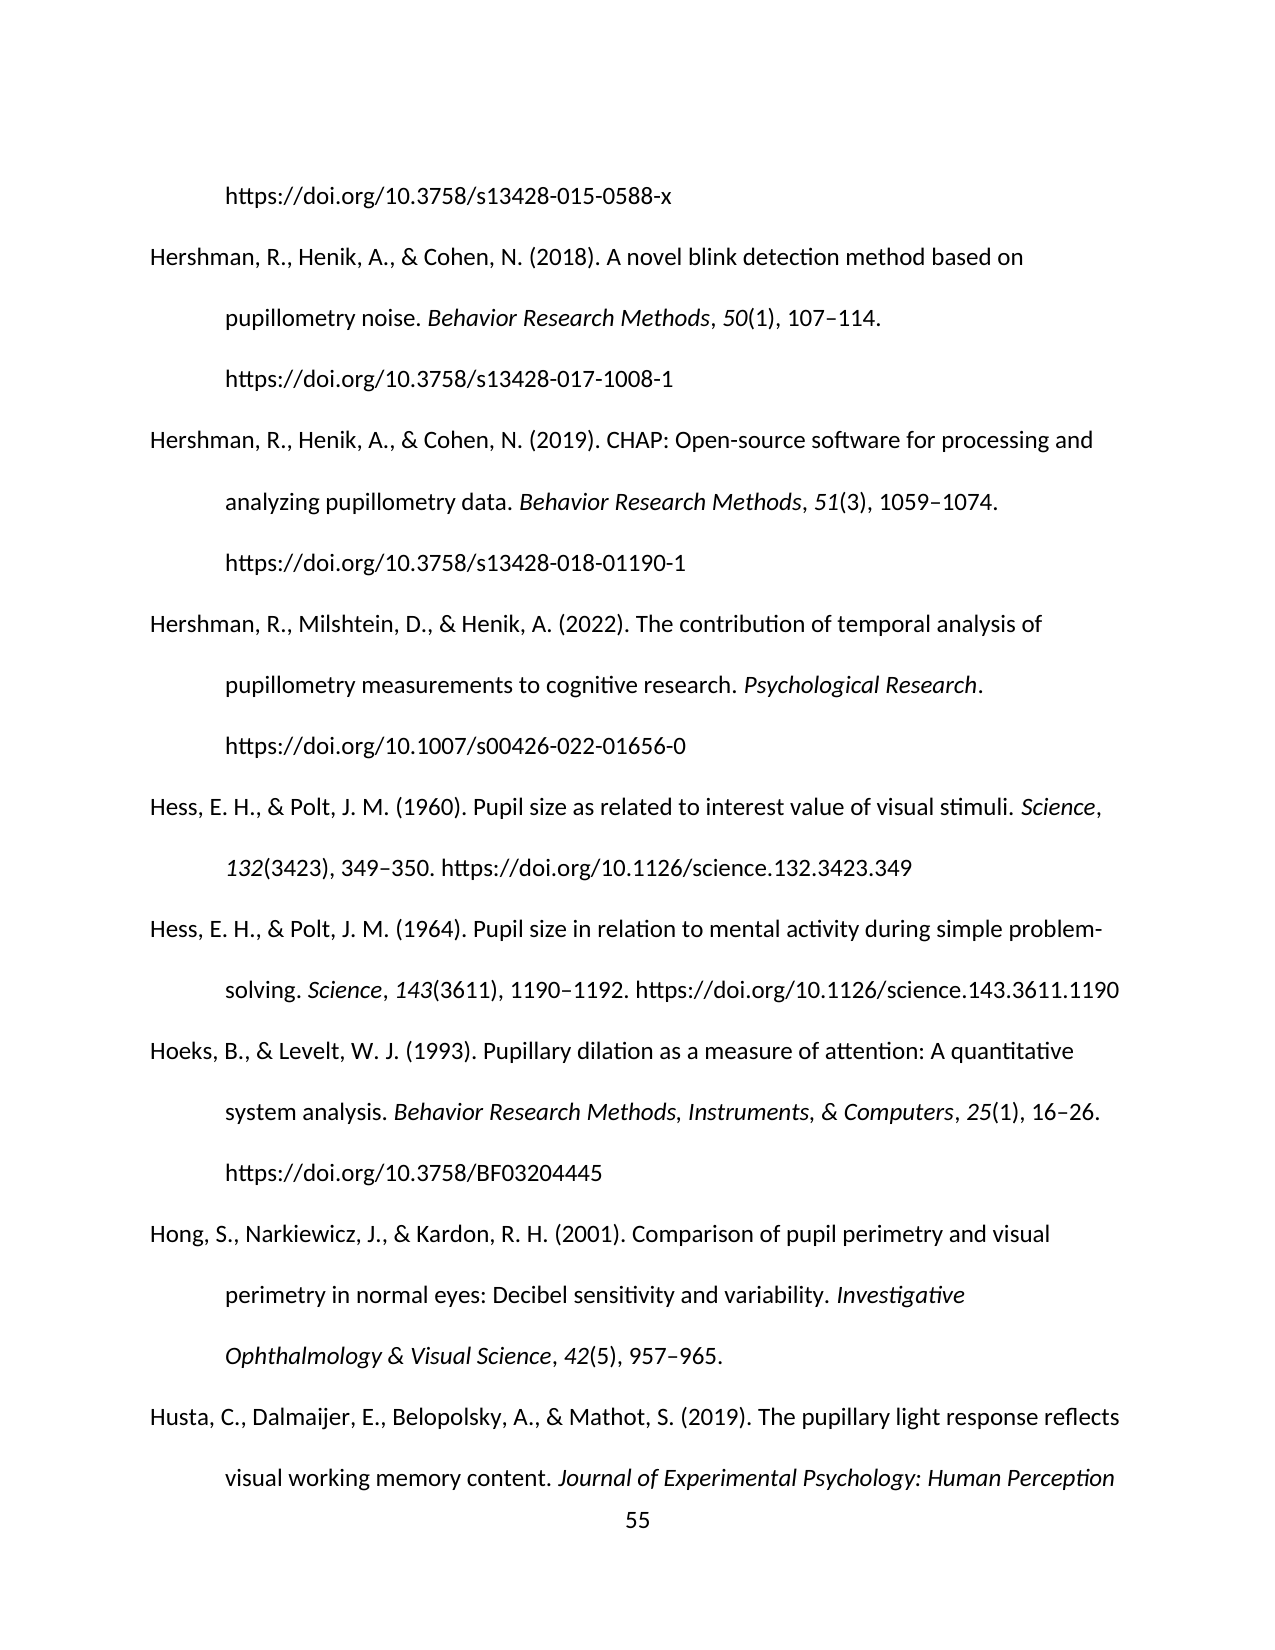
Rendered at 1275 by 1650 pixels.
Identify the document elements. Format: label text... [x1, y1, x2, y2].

text Hershman, R., Henik, A., & Cohen, N. (2019). CHAP: Open-source software for processing and analyzing pupillometry data. Behavior Research Methods, 51(3), 1059–1074. https://doi.org/10.3758/s13428-018-01190-1 [150, 425, 1125, 577]
text Hershman, R., Henik, A., & Cohen, N. (2018). A novel blink detection method based on pupillometry noise. Behavior Research Methods, 50(1), 107–114. https://doi.org/10.3758/s13428-017-1008-1 [150, 242, 1125, 394]
text Hershman, R., Milshtein, D., & Henik, A. (2022). The contribution of temporal analysis of pupillometry measurements to cognitive research. Psychological Research. https://doi.org/10.1007/s00426-022-01656-0 [150, 608, 1125, 760]
text Husta, C., Dalmaijer, E., Belopolsky, A., & Mathot, S. (2019). The pupillary light response reflects visual working memory content. Journal of Experimental Psychology: Human Perception [150, 1401, 1125, 1493]
text Hess, E. H., & Polt, J. M. (1964). Pupil size in relation to mental activity during simple problem-solving. Science, 143(3611), 1190–1192. https://doi.org/10.1126/science.143.3611.1190 [150, 913, 1125, 1004]
text Hess, E. H., & Polt, J. M. (1960). Pupil size as related to interest value of visual stimuli. Science, 132(3423), 349–350. https://doi.org/10.1126/science.132.3423.349 [150, 791, 1125, 882]
text Hong, S., Narkiewicz, J., & Kardon, R. H. (2001). Comparison of pupil perimetry and visual perimetry in normal eyes: Decibel sensitivity and variability. Investigative Ophthalmology & Visual Science, 42(5), 957–965. [150, 1218, 1125, 1371]
text Hoeks, B., & Levelt, W. J. (1993). Pupillary dilation as a measure of attention: A quantitative system analysis. Behavior Research Methods, Instruments, & Computers, 25(1), 16–26. https://doi.org/10.3758/BF03204445 [150, 1035, 1125, 1188]
text https://doi.org/10.3758/s13428-015-0588-x [150, 181, 1125, 211]
